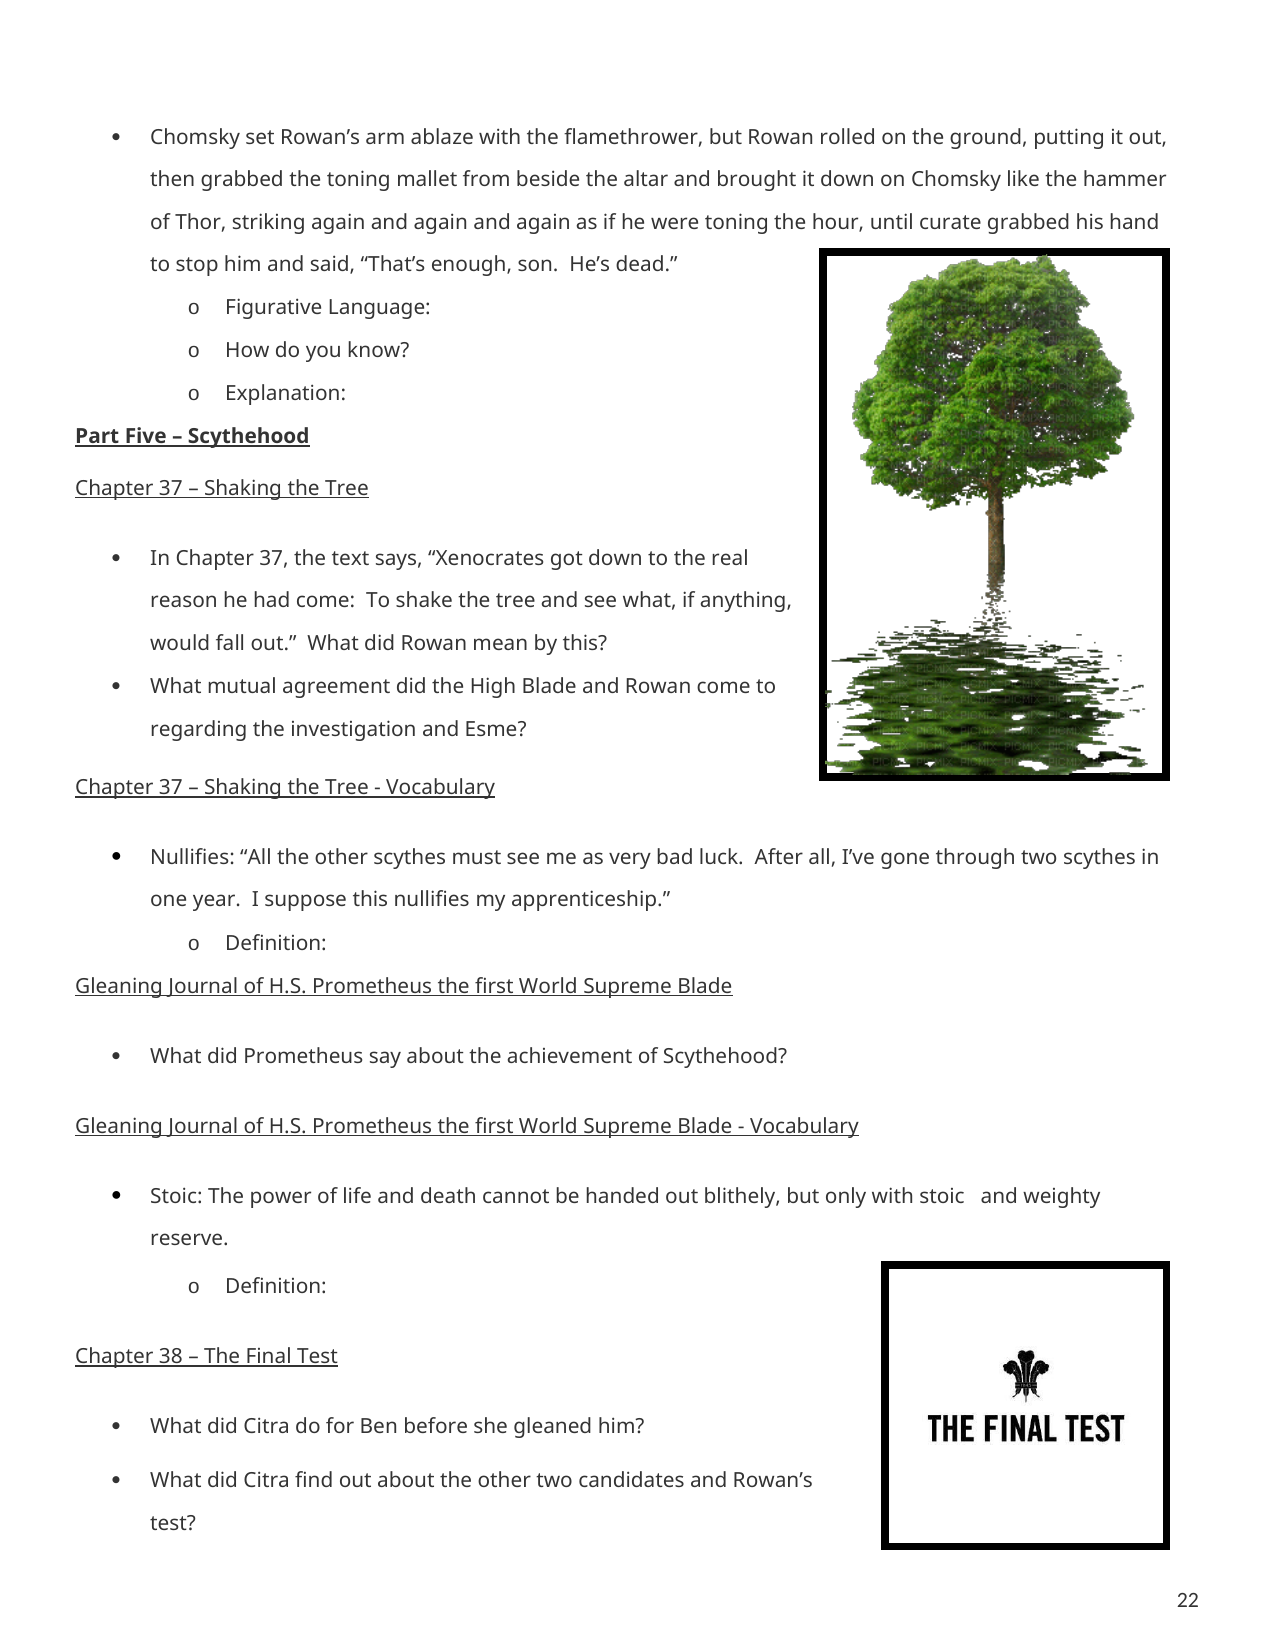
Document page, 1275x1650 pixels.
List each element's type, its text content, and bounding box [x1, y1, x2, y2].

text Part Five – Scythehood [75, 421, 819, 449]
list What did Prometheus say about the achievement of Scythehood? [112, 1041, 1199, 1069]
list [1170, 378, 1182, 406]
list [1170, 335, 1182, 363]
text Chapter 37 – Shaking the Tree [75, 473, 819, 501]
list [1170, 671, 1199, 742]
list Stoic: The power of life and death cannot be handed out blithely, but only with stoic​ and weighty​ reserve. [112, 1181, 1199, 1252]
list What did Citra find out about the other two candidates and Rowan’s test? [112, 1465, 881, 1536]
list How do you know? [187, 335, 819, 363]
list Definition: [187, 1271, 881, 1299]
list Chomsky set Rowan’s arm ablaze with the flamethrower, but Rowan rolled on the ground, putting it out, then grabbed the toning mallet from beside the altar and brought it down on Chomsky like the hammer of Thor, striking again and again and again as if he were toning the hour, until curate grabbed his hand to stop him and said, “That’s enough, son. He’s dead.” [112, 122, 1182, 278]
list In Chapter 37, the text says, “Xenocrates got down to the real reason he had come: To shake the tree and see what, if anything, would fall out.” What did Rowan mean by this? [112, 543, 819, 657]
list Nullifies: “All the other scythes must see me as very bad luck. After all, I’ve gone through two scythes in one year. I suppose this nullifies​ my apprenticeship.” ​ [112, 842, 1199, 913]
picture [889, 1269, 1163, 1543]
list What mutual agreement did the High Blade and Rowan come to regarding the investigation and Esme? [112, 671, 819, 742]
picture [825, 254, 1163, 775]
list Figurative Language: [187, 292, 819, 321]
list What did Citra do for Ben before she gleaned him? [112, 1411, 881, 1439]
list Explanation: [187, 378, 819, 406]
list [1170, 1465, 1199, 1536]
list Definition: [187, 928, 1199, 956]
text Gleaning Journal of H.S. Prometheus the first World Supreme Blade [75, 971, 1141, 999]
text Chapter 38 – The Final Test [75, 1341, 881, 1369]
text Chapter 37 – Shaking the Tree - Vocabulary [75, 772, 1141, 800]
text Gleaning Journal of H.S. Prometheus the first World Supreme Blade - Vocabulary [75, 1111, 1141, 1139]
